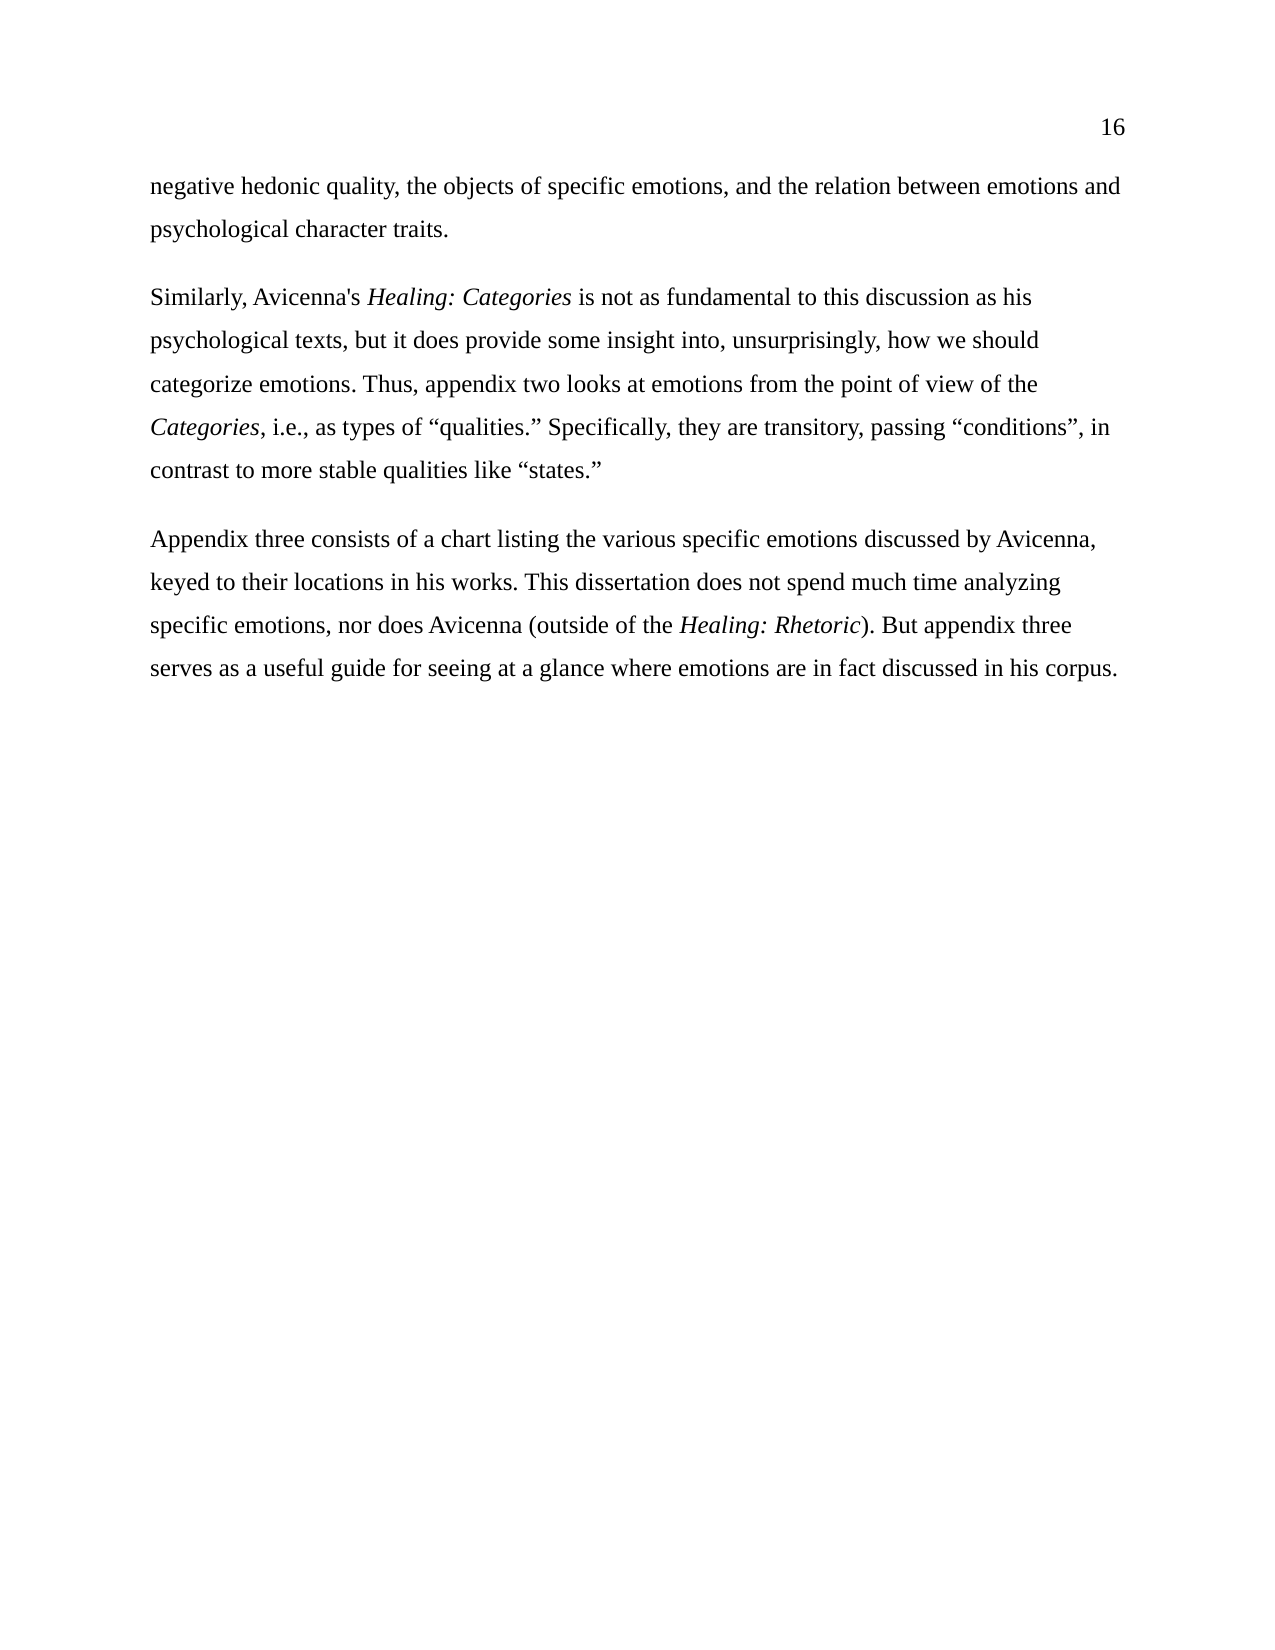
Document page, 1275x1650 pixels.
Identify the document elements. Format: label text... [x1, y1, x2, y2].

text Appendix three consists of a chart listing the various specific emotions discussed by Avicenna, keyed to their locations in his works. This dissertation does not spend much time analyzing specific emotions, nor does Avicenna (outside of the Healing: Rhetoric). But appendix three serves as a useful guide for seeing at a glance where emotions are in fact discussed in his corpus. [150, 524, 1125, 682]
text Similarly, Avicenna's Healing: Categories is not as fundamental to this discussion as his psychological texts, but it does provide some insight into, unsurprisingly, how we should categorize emotions. Thus, appendix two looks at emotions from the point of view of the Categories, i.e., as types of “qualities.” Specifically, they are transitory, passing “conditions”, in contrast to more stable qualities like “states.” [150, 282, 1125, 484]
text negative hedonic quality, the objects of specific emotions, and the relation between emotions and psychological character traits. [150, 171, 1125, 243]
